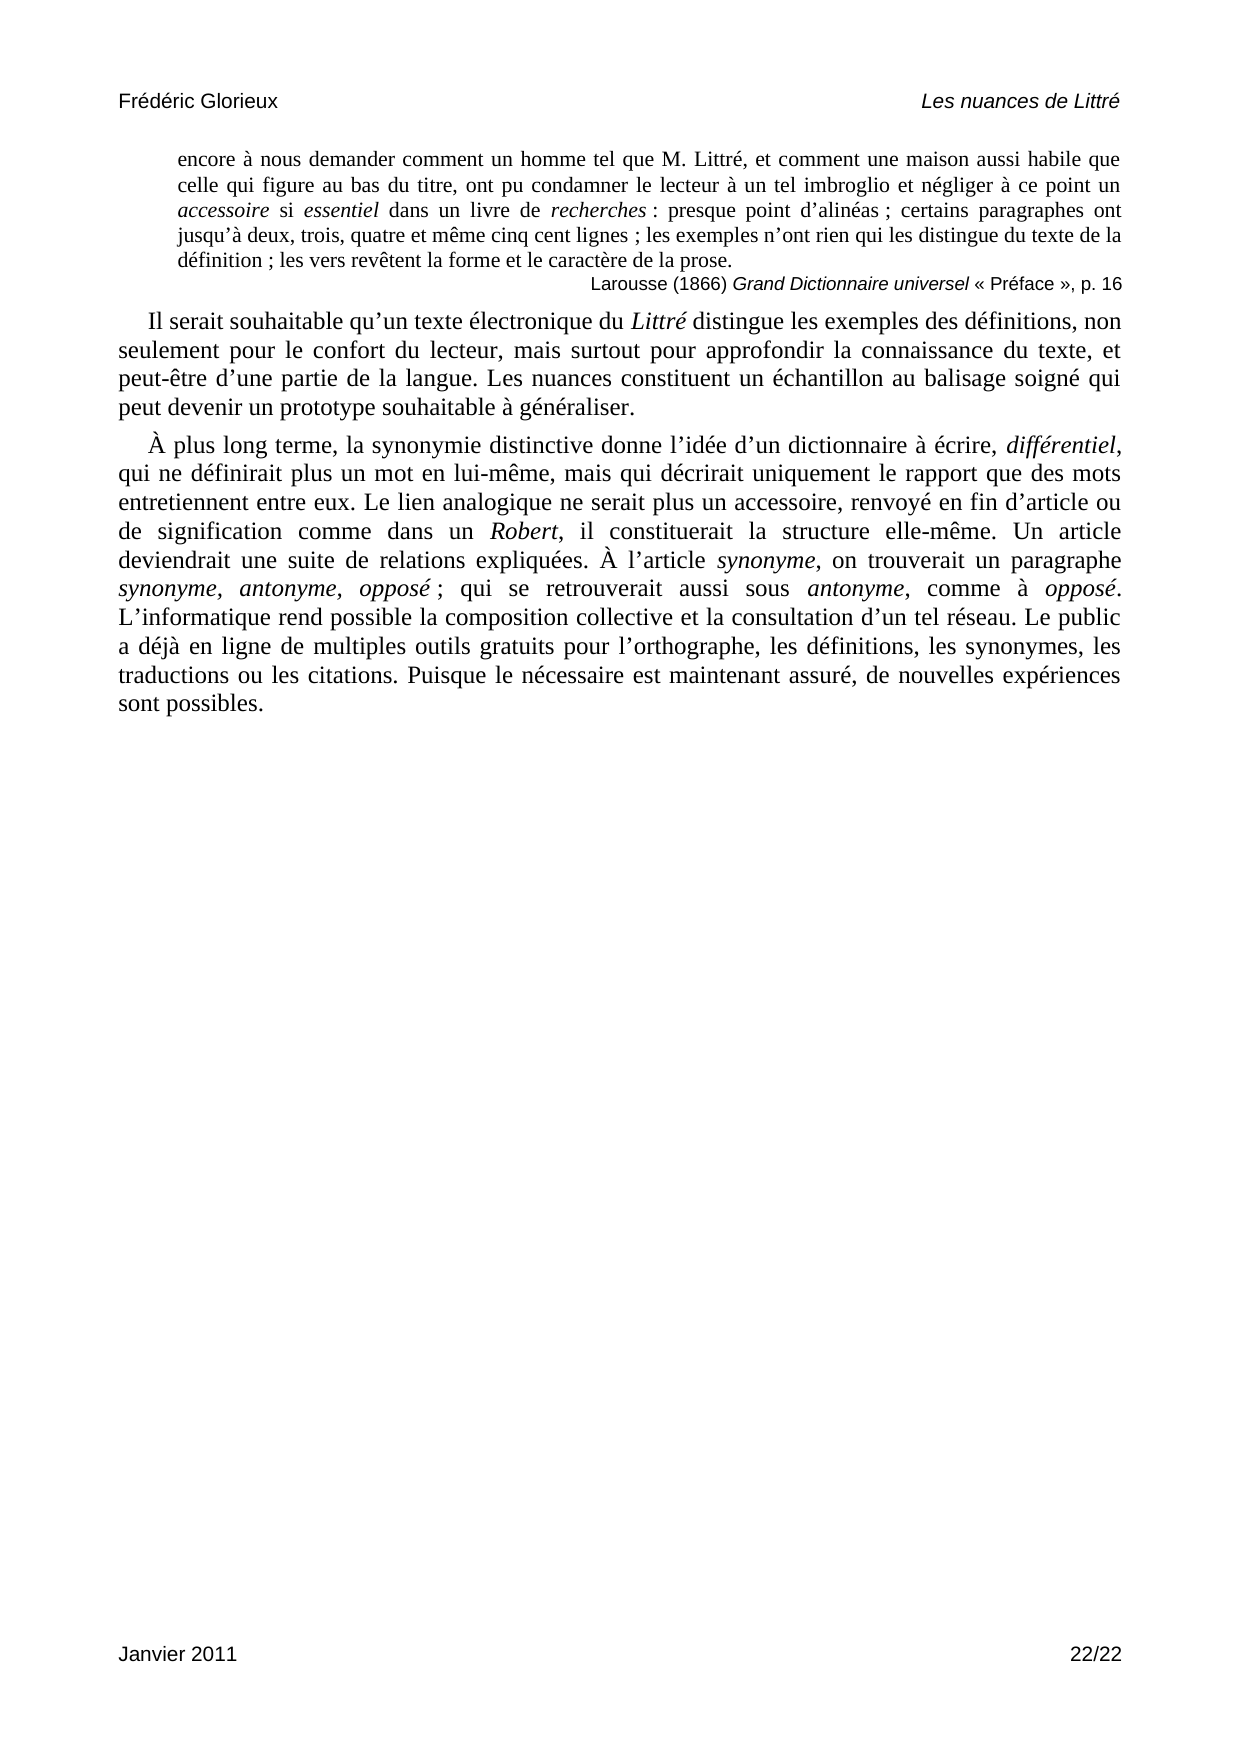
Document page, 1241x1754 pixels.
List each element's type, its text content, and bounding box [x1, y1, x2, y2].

text À plus long terme, la synonymie distinctive donne l’idée d’un dictionnaire à écrire, différentiel, qui ne définirait plus un mot en lui-même, mais qui décrirait uniquement le rapport que des mots entretiennent entre eux. Le lien analogique ne serait plus un accessoire, renvoyé en fin d’article ou de signification comme dans un Robert, il constituerait la structure elle-même. Un article deviendrait une suite de relations expliquées. À l’article synonyme, on trouverait un paragraphe synonyme, antonyme, opposé ; qui se retrouverait aussi sous antonyme, comme à opposé. L’informatique rend possible la composition collective et la consultation d’un tel réseau. Le public a déjà en ligne de multiples outils gratuits pour l’orthographe, les définitions, les synonymes, les traductions ou les citations. Puisque le nécessaire est maintenant assuré, de nouvelles expériences sont possibles. [118, 430, 1122, 717]
text encore à nous demander comment un homme tel que M. Littré, et comment une maison aussi habile que celle qui figure au bas du titre, ont pu condamner le lecteur à un tel imbroglio et négliger à ce point un accessoire si essentiel dans un livre de recherches : presque point d’alinéas ; certains paragraphes ont jusqu’à deux, trois, quatre et même cinq cent lignes ; les exemples n’ont rien qui les distingue du texte de la définition ; les vers revêtent la forme et le caractère de la prose. [177, 146, 1122, 272]
text Larousse (1866) Grand Dictionnaire universel « Préface », p. 16 [236, 272, 1122, 294]
text Il serait souhaitable qu’un texte électronique du Littré distingue les exemples des définitions, non seulement pour le confort du lecteur, mais surtout pour approfondir la connaissance du texte, et peut-être d’une partie de la langue. Les nuances constituent un échantillon au balisage soigné qui peut devenir un prototype souhaitable à généraliser. [118, 306, 1122, 421]
